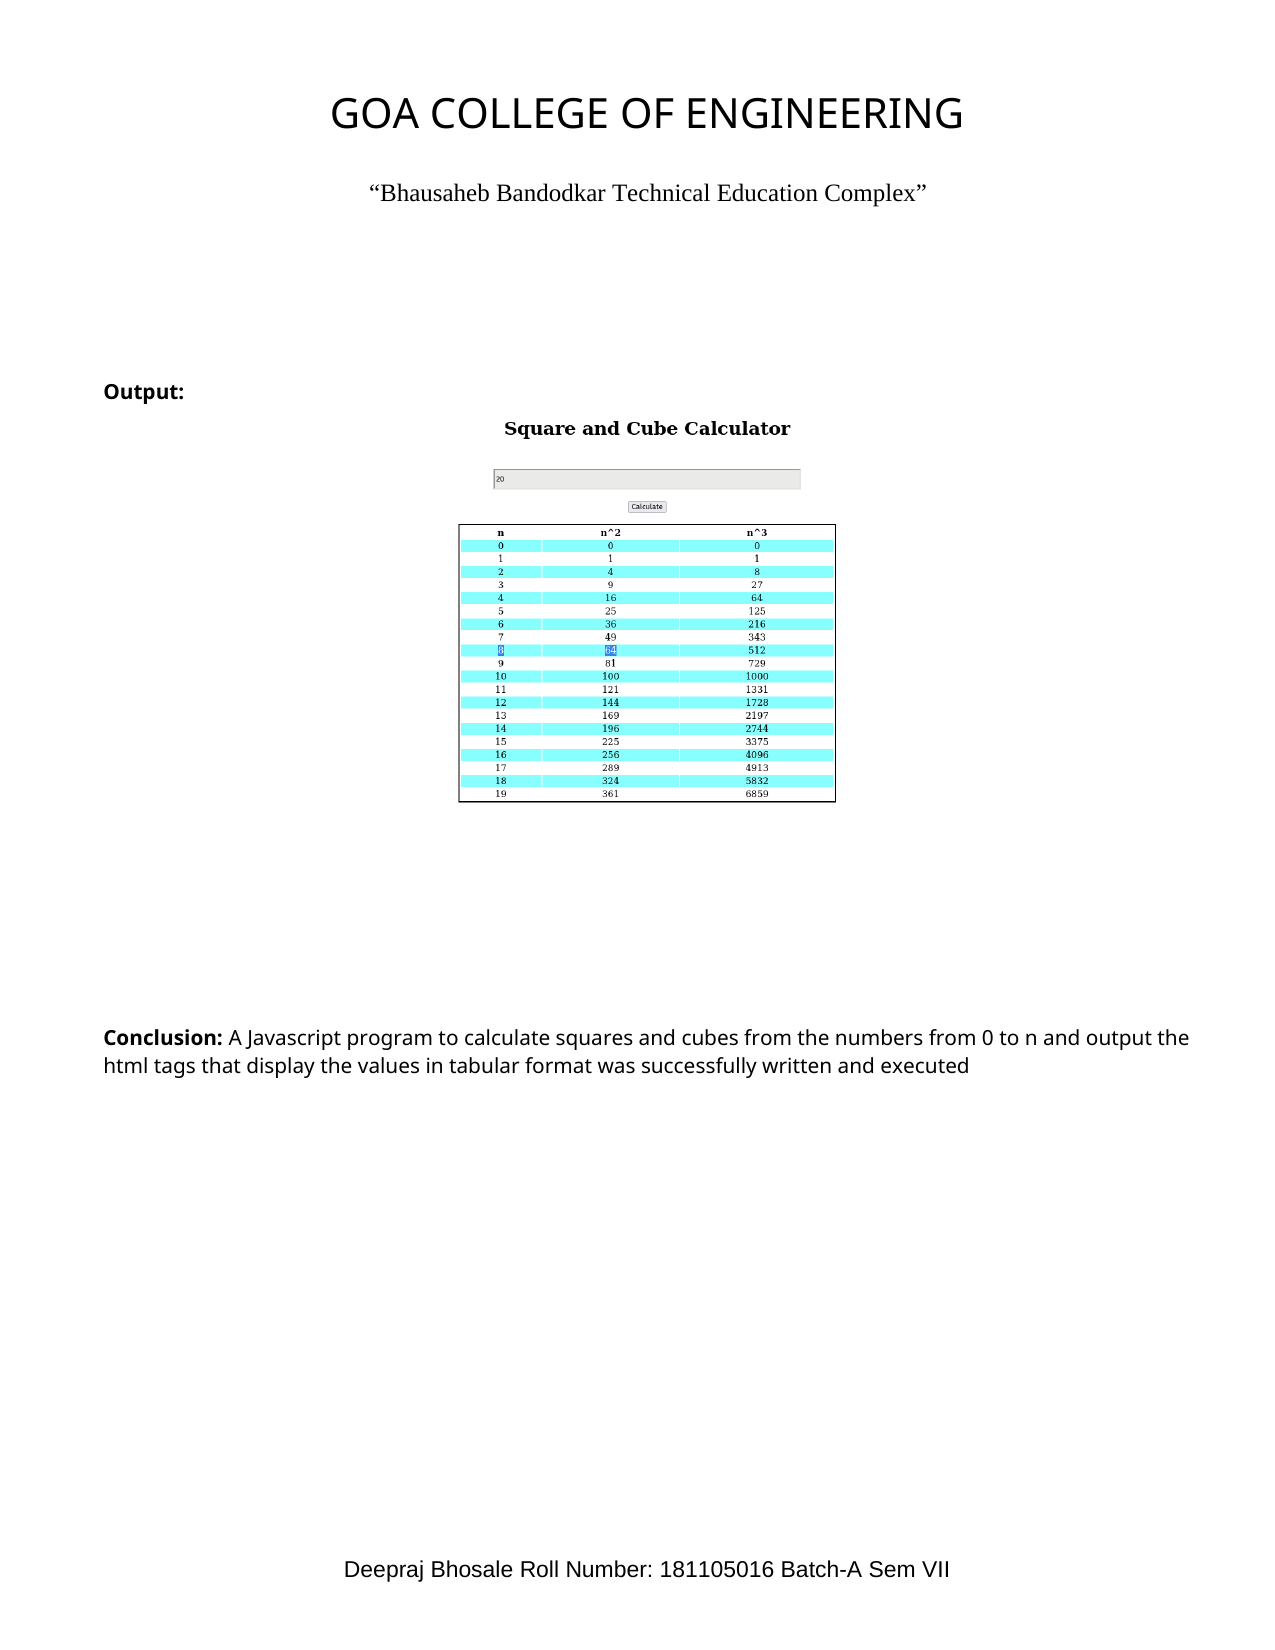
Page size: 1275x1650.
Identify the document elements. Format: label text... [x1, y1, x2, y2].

text Conclusion: A Javascript program to calculate squares and cubes from the numbers from 0 to n and output the html tags that display the values in tabular format was successfully written and executed [103, 1023, 1191, 1080]
picture [103, 405, 1191, 910]
text Output: [103, 377, 1191, 405]
